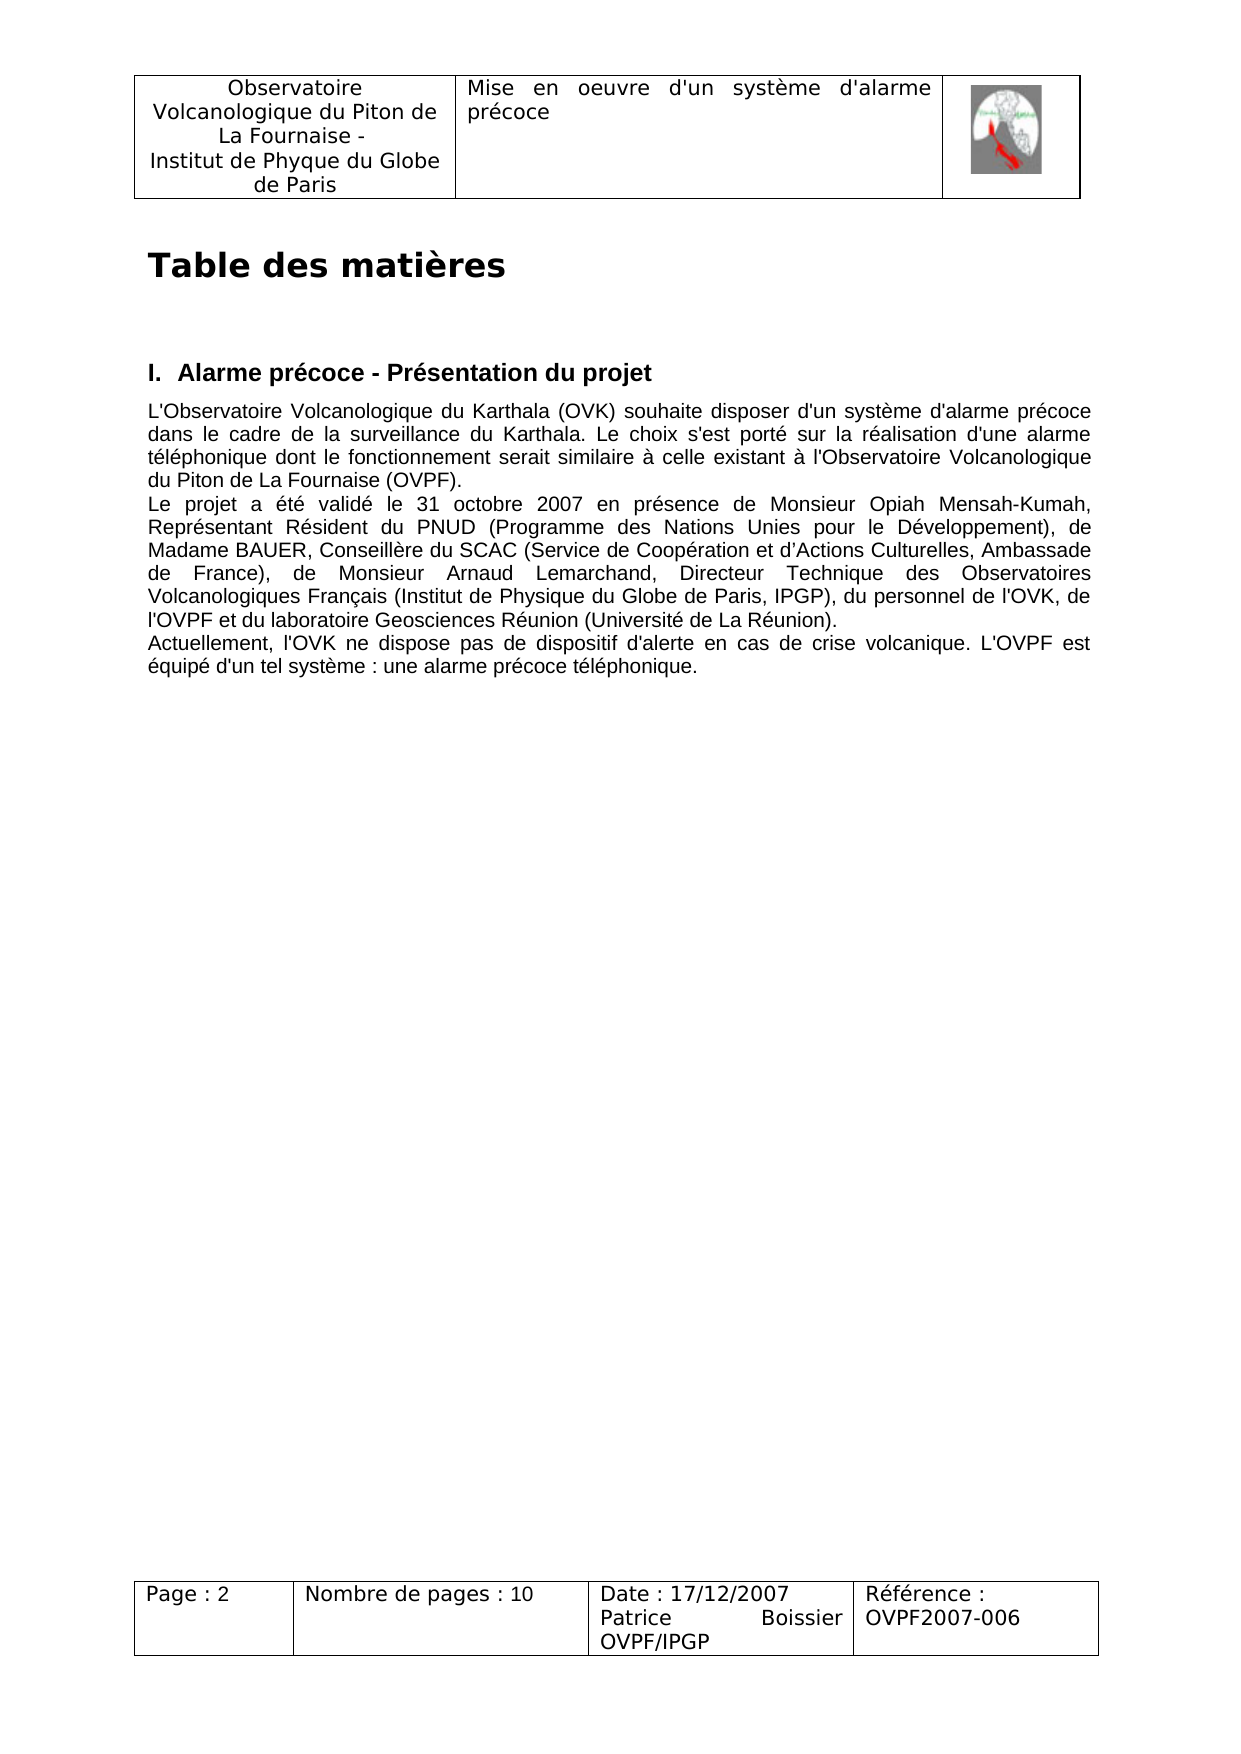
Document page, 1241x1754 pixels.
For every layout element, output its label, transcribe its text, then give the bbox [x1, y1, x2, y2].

text Le projet a été validé le 31 octobre 2007 en présence de Monsieur Opiah Mensah-Kumah, Représentant Résident du PNUD (Programme des Nations Unies pour le Développement), de Madame BAUER, Conseillère du SCAC (Service de Coopération et d’Actions Culturelles, Ambassade de France), de Monsieur Arnaud Lemarchand, Directeur Technique des Observatoires Volcanologiques Français (Institut de Physique du Globe de Paris, IPGP), du personnel de l'OVK, de l'OVPF et du laboratoire Geosciences Réunion (Université de La Réunion). [148, 492, 1092, 631]
picture [970, 85, 1042, 174]
subtitle Table des matières [148, 247, 1092, 286]
subtitle Alarme précoce - Présentation du projet [148, 359, 1092, 387]
text Actuellement, l'OVK ne dispose pas de dispositif d'alerte en cas de crise volcanique. L'OVPF est équipé d'un tel système : une alarme précoce téléphonique. [148, 631, 1092, 678]
text L'Observatoire Volcanologique du Karthala (OVK) souhaite disposer d'un système d'alarme précoce dans le cadre de la surveillance du Karthala. Le choix s'est porté sur la réalisation d'une alarme téléphonique dont le fonctionnement serait similaire à celle existant à l'Observatoire Volcanologique du Piton de La Fournaise (OVPF). [148, 399, 1092, 492]
